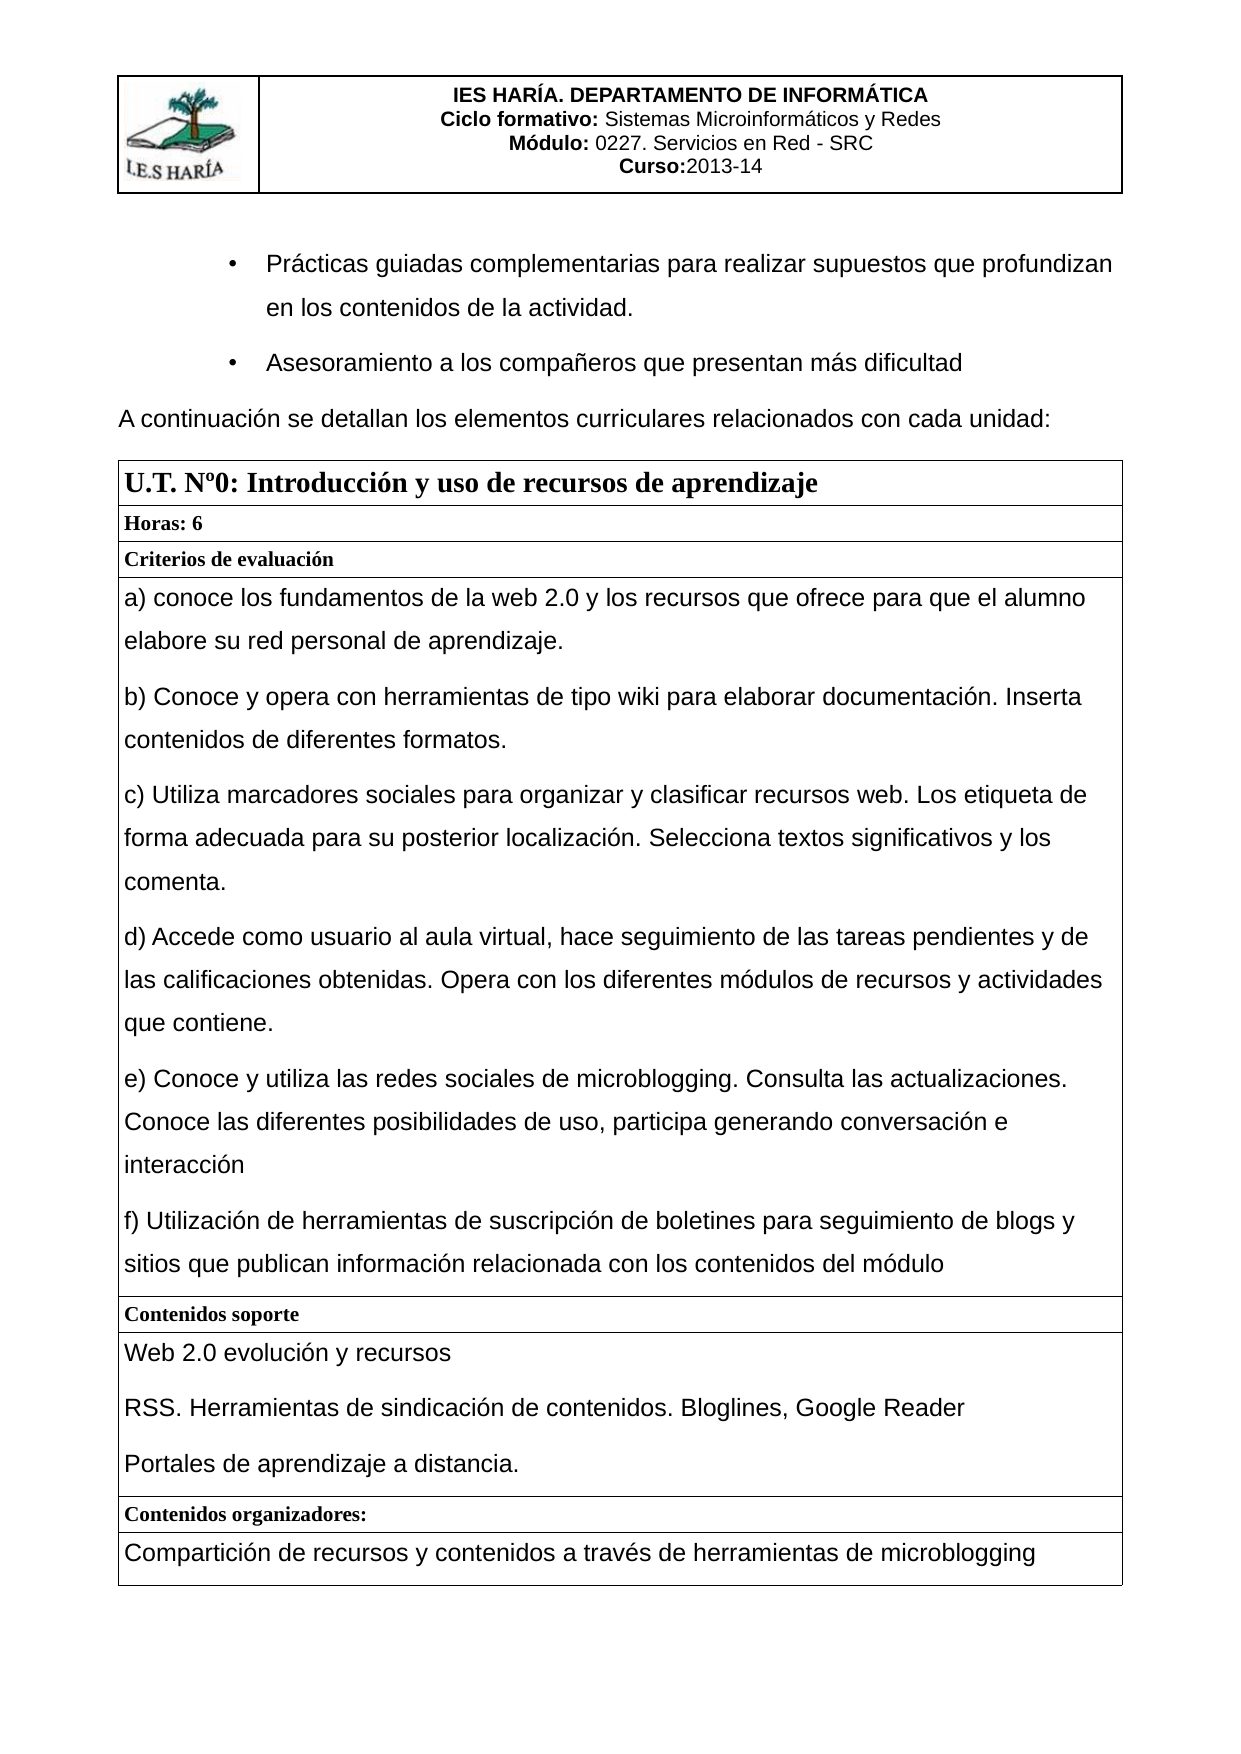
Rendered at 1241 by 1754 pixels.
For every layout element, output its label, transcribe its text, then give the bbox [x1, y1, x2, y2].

list Prácticas guiadas complementarias para realizar supuestos que profundizan en los contenidos de la actividad. [228, 249, 1122, 321]
table_cell Compartición de recursos y contenidos a través de herramientas de microblogging [119, 1533, 1122, 1585]
text A continuación se detallan los elementos curriculares relacionados con cada unidad: [118, 404, 1122, 433]
table_cell Contenidos organizadores: [119, 1497, 1122, 1532]
table_cell Web 2.0 evolución y recursos RSS. Herramientas de sindicación de contenidos. Bloglines, Google Reader Portales de aprendizaje a distancia. [119, 1333, 1122, 1496]
table_cell Contenidos soporte [119, 1297, 1122, 1332]
list Asesoramiento a los compañeros que presentan más dificultad [228, 348, 1122, 377]
table_cell Horas: 6 [119, 506, 1122, 541]
table_cell Criterios de evaluación [119, 542, 1122, 577]
picture [123, 82, 241, 181]
table_header U.T. Nº0: Introducción y uso de recursos de aprendizaje [119, 461, 1122, 505]
table_cell a) conoce los fundamentos de la web 2.0 y los recursos que ofrece para que el alumno elabore su red personal de aprendizaje. b) Conoce y opera con herramientas de tipo wiki para elaborar documentación. Inserta contenidos de diferentes formatos. c) Utiliza marcadores sociales para organizar y clasificar recursos web. Los etiqueta de forma adecuada para su posterior localización. Selecciona textos significativos y los comenta. d) Accede como usuario al aula virtual, hace seguimiento de las tareas pendientes y de las calificaciones obtenidas. Opera con los diferentes módulos de recursos y actividades que contiene. e) Conoce y utiliza las redes sociales de microblogging. Consulta las actualizaciones. Conoce las diferentes posibilidades de uso, participa generando conversación e interacción f) Utilización de herramientas de suscripción de boletines para seguimiento de blogs y sitios que publican información relacionada con los contenidos del módulo [119, 578, 1122, 1296]
